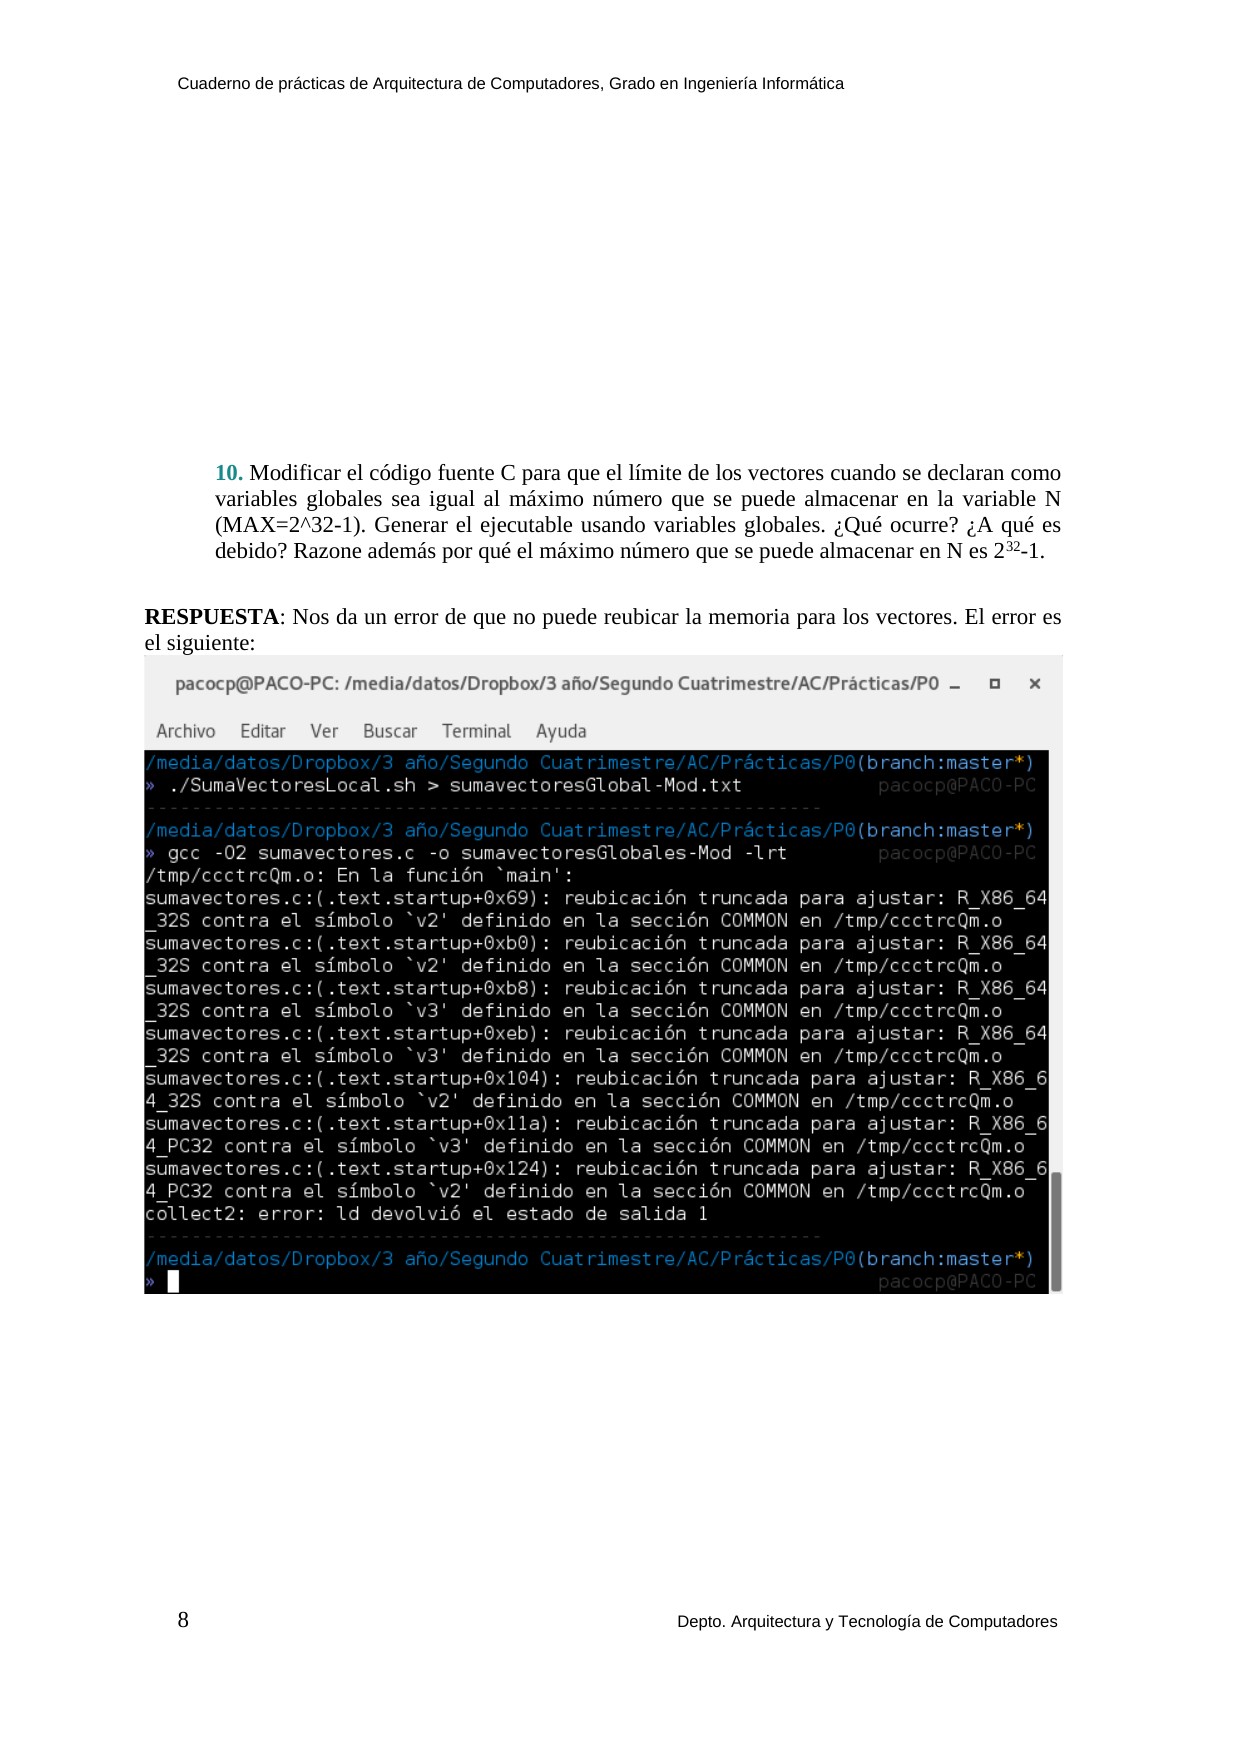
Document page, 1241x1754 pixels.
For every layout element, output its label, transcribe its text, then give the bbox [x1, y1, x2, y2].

list 10. Modificar el código fuente C para que el límite de los vectores cuando se declaran como variables globales sea igual al máximo número que se puede almacenar en la variable N (MAX=2^32-1). Generar el ejecutable usando variables globales. ¿Qué ocurre? ¿A qué es debido? Razone además por qué el máximo número que se puede almacenar en N es 232-1. [177, 458, 1063, 564]
text RESPUESTA: Nos da un error de que no puede reubicar la memoria para los vectores. El error es el siguiente: [144, 603, 1063, 655]
picture [144, 655, 1063, 1294]
